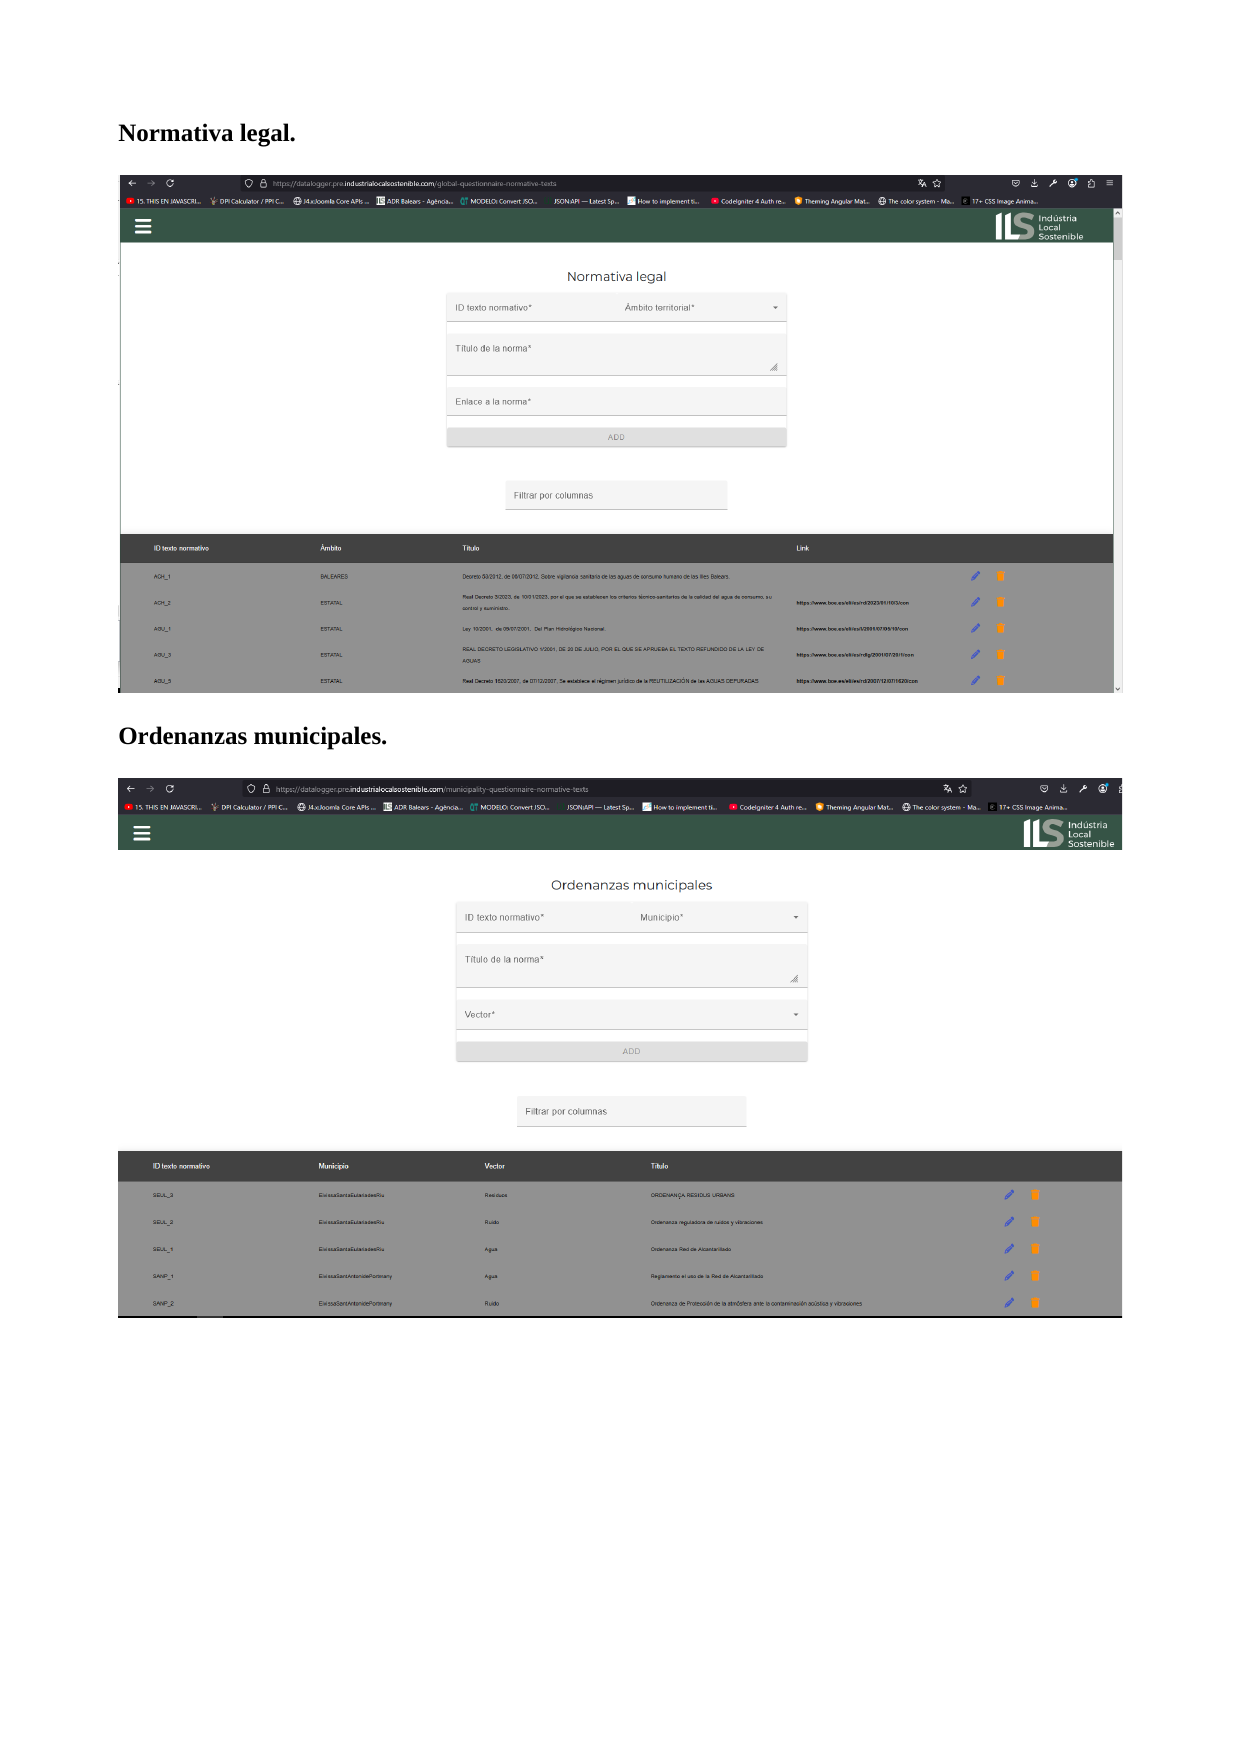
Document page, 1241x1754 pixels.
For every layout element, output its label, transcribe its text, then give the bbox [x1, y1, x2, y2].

text Normativa legal. [118, 118, 1122, 147]
picture [118, 778, 1123, 1318]
text Ordenanzas municipales. [118, 721, 1122, 750]
picture [118, 175, 1123, 693]
